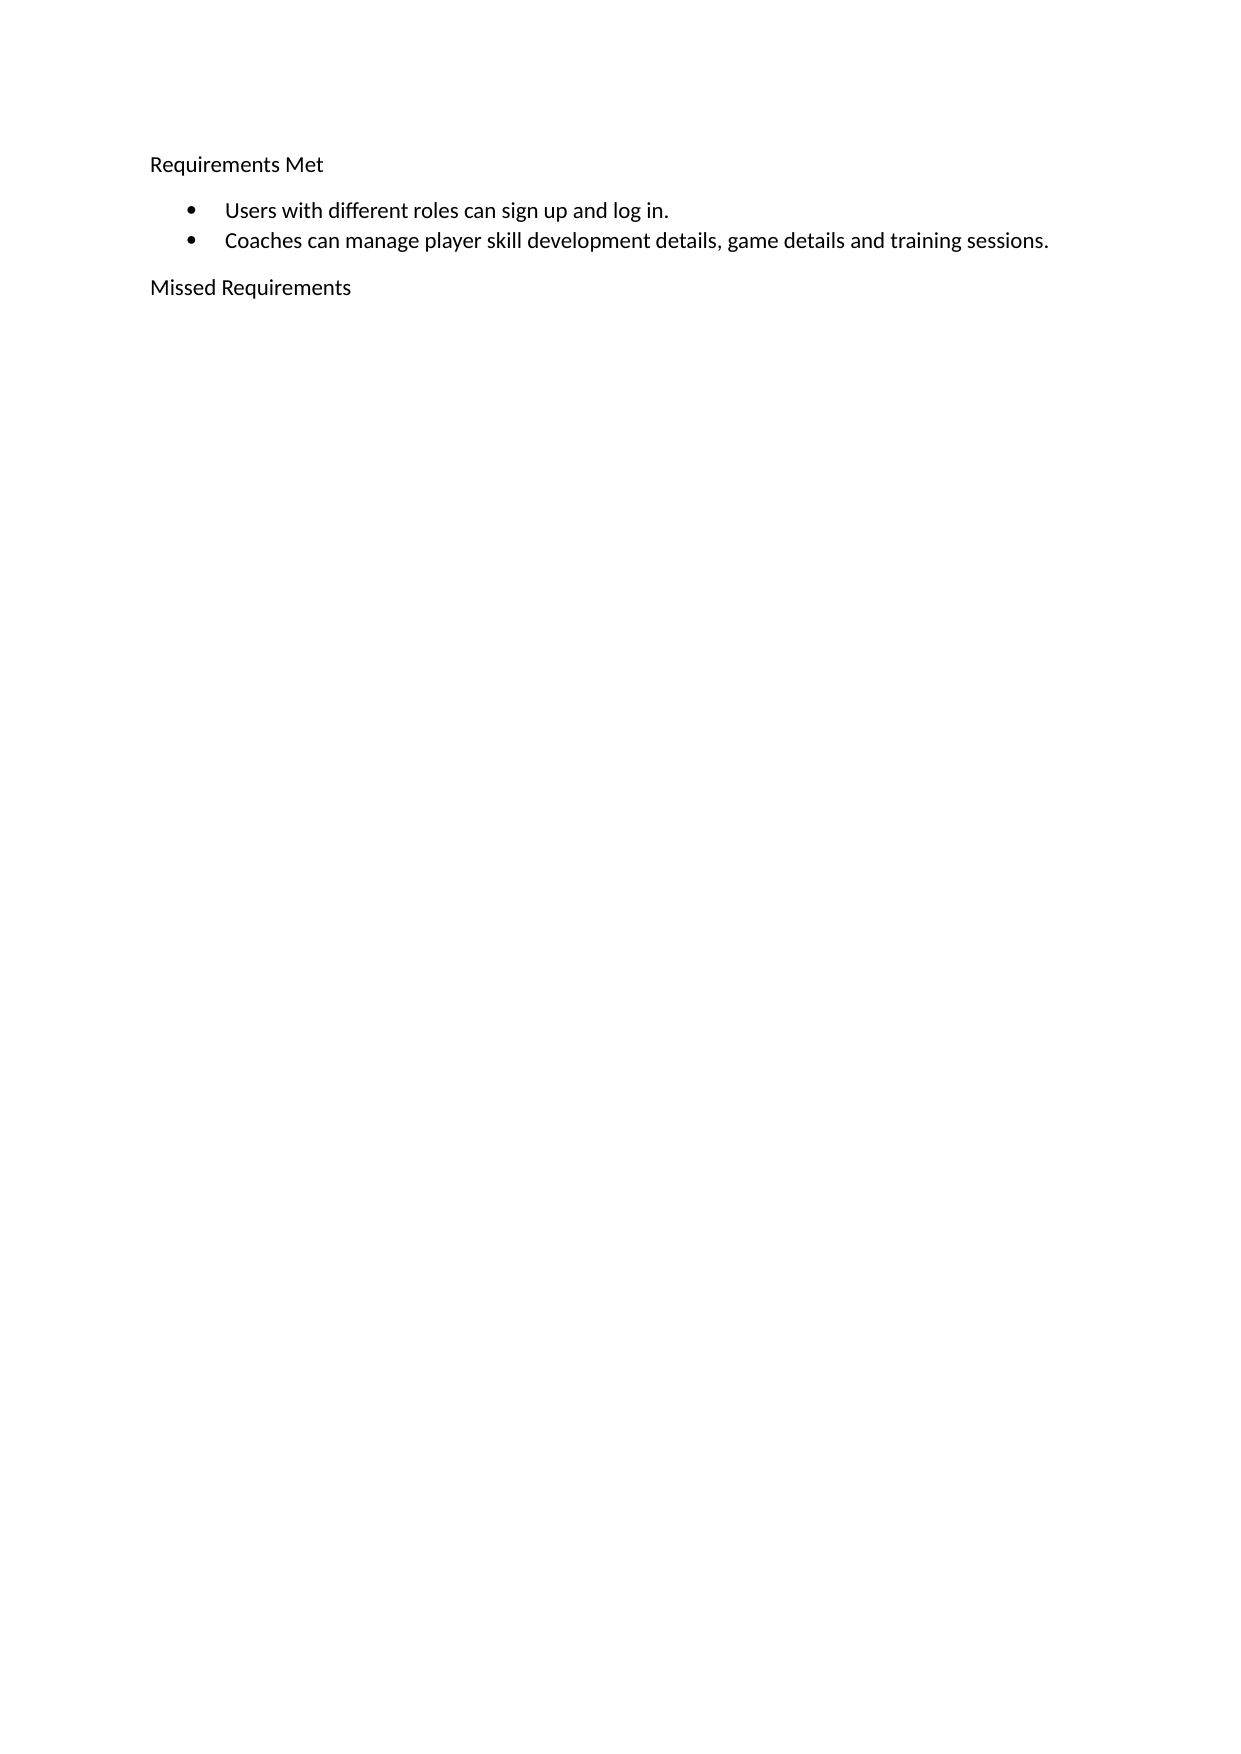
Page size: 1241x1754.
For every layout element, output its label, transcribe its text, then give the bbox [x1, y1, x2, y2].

text Missed Requirements [150, 273, 1090, 301]
text Requirements Met [150, 150, 1090, 178]
list Coaches can manage player skill development details, game details and training sessions. [187, 226, 1090, 254]
list Users with different roles can sign up and log in. [187, 197, 1090, 224]
